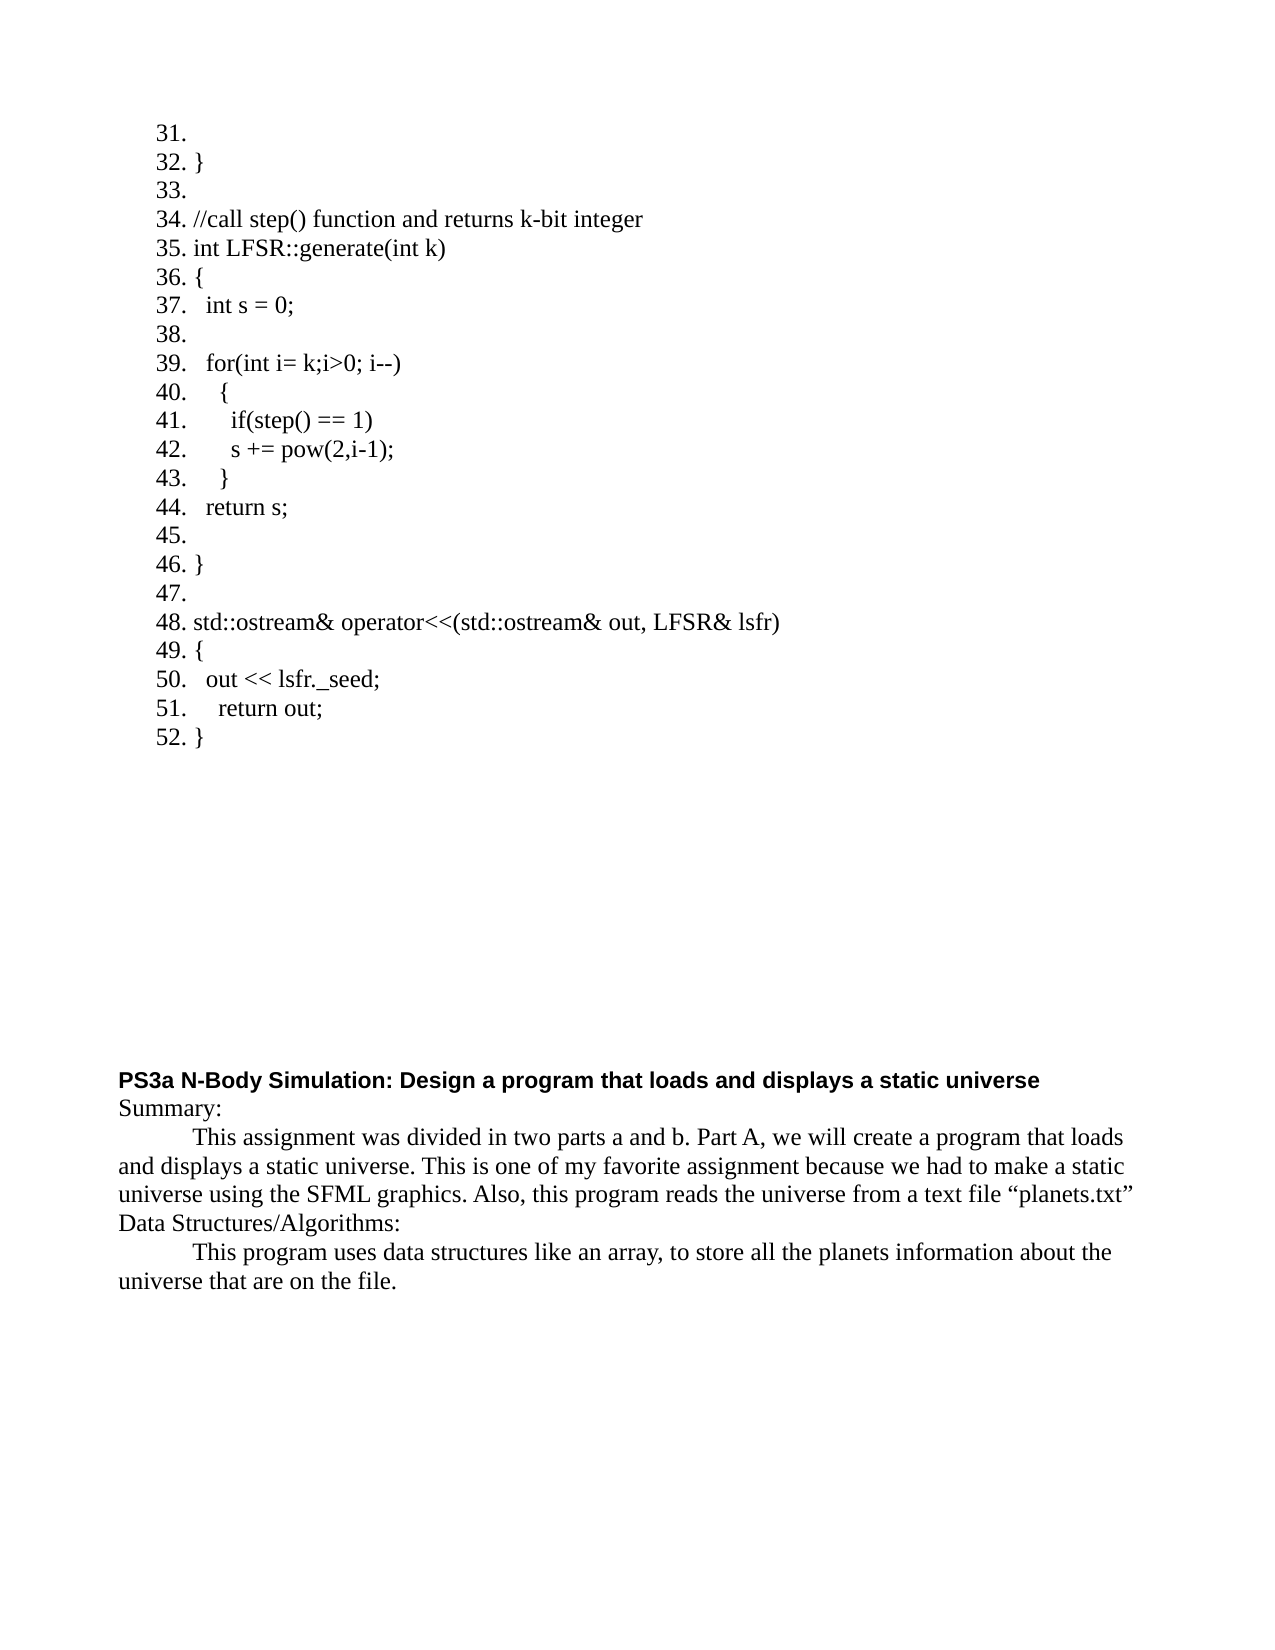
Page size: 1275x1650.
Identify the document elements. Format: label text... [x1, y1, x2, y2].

list return s; [156, 492, 1157, 521]
list } [156, 549, 1157, 578]
text Summary: [118, 1093, 1157, 1122]
list if(step() == 1) [156, 406, 1157, 434]
list s += pow(2,i-1); [156, 434, 1157, 463]
list { [156, 636, 1157, 664]
text This assignment was divided in two parts a and b. Part A, we will create a program that loads and displays a static universe. This is one of my favorite assignment because we had to make a static universe using the SFML graphics. Also, this program reads the universe from a text file “planets.txt” [118, 1122, 1157, 1208]
list int LFSR::generate(int k) [156, 233, 1157, 262]
list return out; [156, 693, 1157, 722]
list out << lsfr._seed; [156, 664, 1157, 693]
list { [156, 377, 1157, 406]
list int s = 0; [156, 291, 1157, 319]
list } [156, 722, 1157, 751]
list for(int i= k;i>0; i--) [156, 348, 1157, 377]
text Data Structures/Algorithms: [118, 1208, 1157, 1237]
text PS3a N-Body Simulation: Design a program that loads and displays a static universe [118, 1067, 1157, 1093]
text This program uses data structures like an array, to store all the planets information about the universe that are on the file. [118, 1237, 1157, 1294]
list std::ostream& operator<<(std::ostream& out, LFSR& lsfr) [156, 607, 1157, 636]
list //call step() function and returns k-bit integer [156, 204, 1157, 233]
list } [156, 463, 1157, 492]
list } [156, 147, 1157, 176]
list { [156, 262, 1157, 291]
